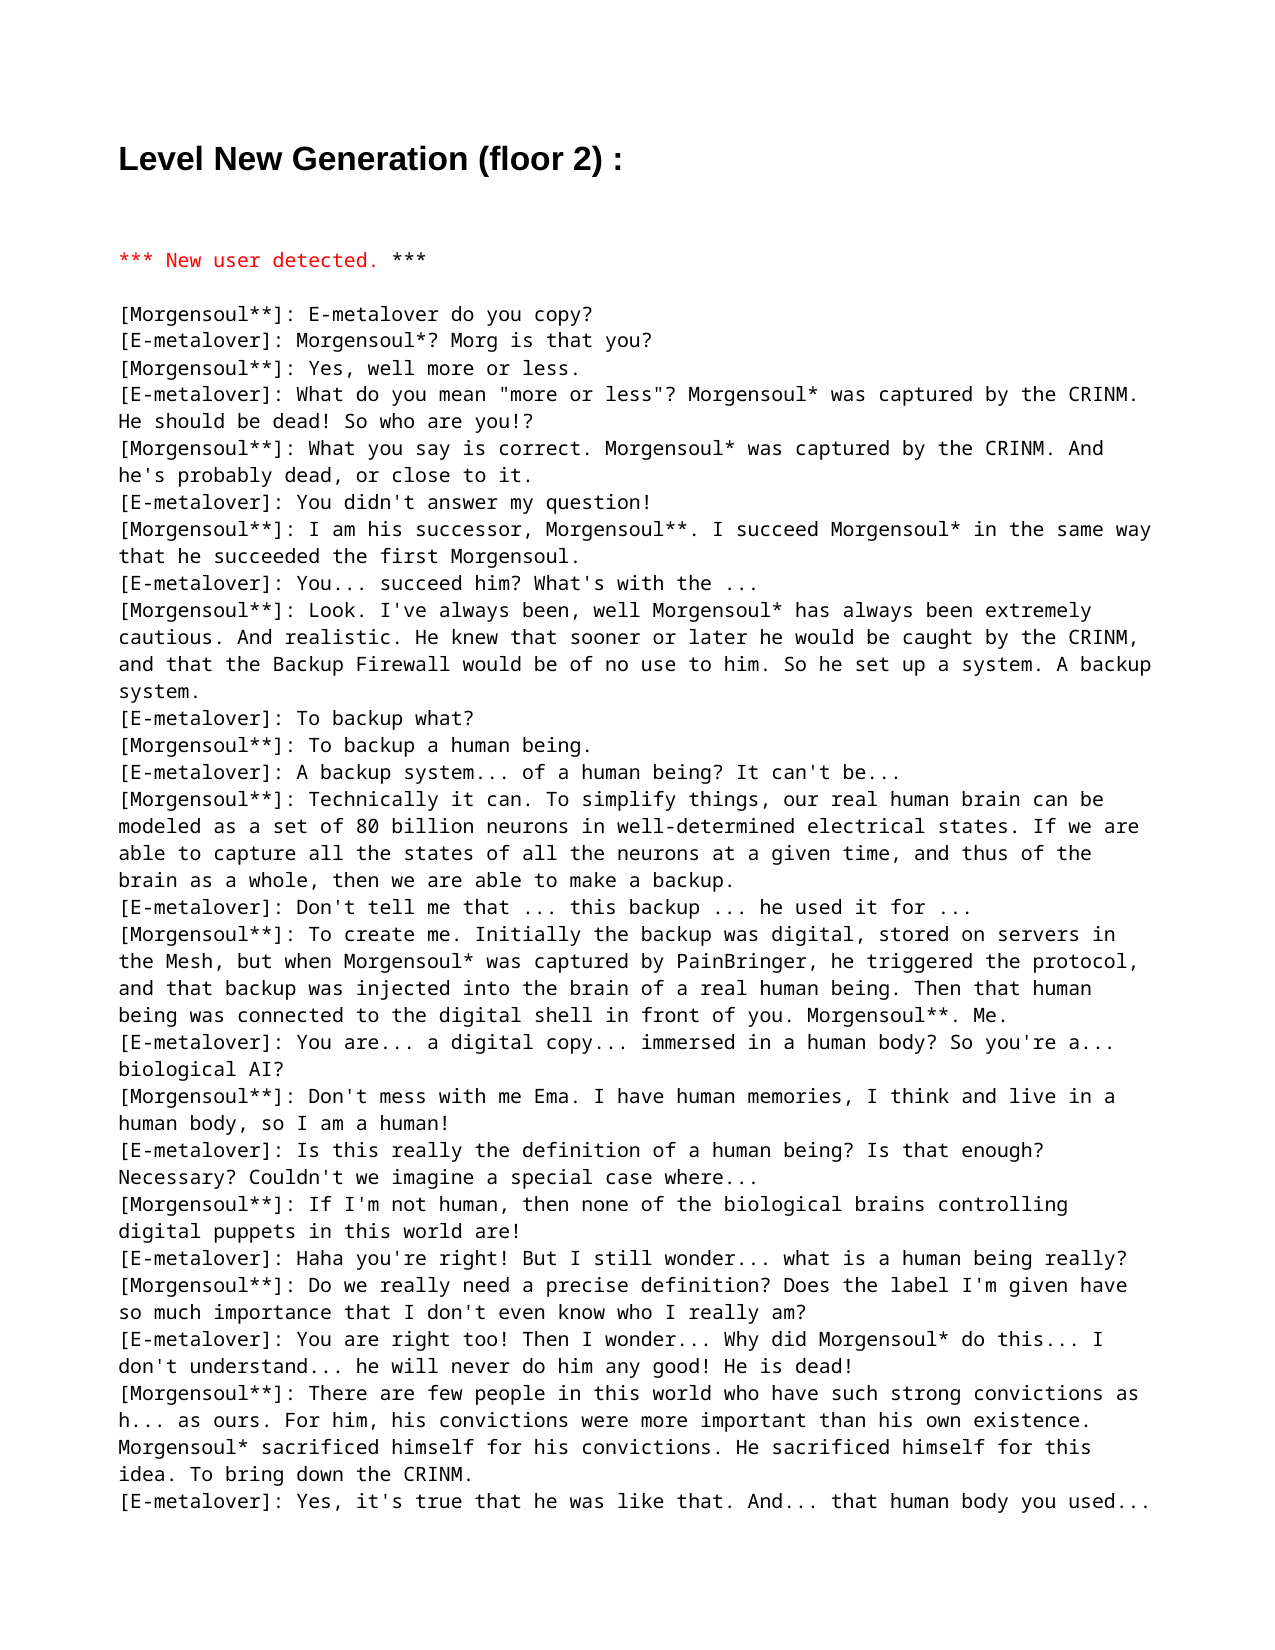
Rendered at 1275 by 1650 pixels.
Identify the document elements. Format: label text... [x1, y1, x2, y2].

text [Morgensoul**]: Don't mess with me Ema. I have human memories, I think and live in a human body, so I am a human! [118, 1082, 1157, 1136]
text [E-metalover]: What do you mean "more or less"? Morgensoul* was captured by the CRINM. He should be dead! So who are you!? [118, 381, 1157, 435]
text [E-metalover]: You... succeed him? What's with the ... [118, 569, 1157, 597]
text [Morgensoul**]: To backup a human being. [118, 731, 1157, 758]
text [Morgensoul**]: To create me. Initially the backup was digital, stored on servers in the Mesh, but when Morgensoul* was captured by PainBringer, he triggered the protocol, and that backup was injected into the brain of a real human being. Then that human being was connected to the digital shell in front of you. Morgensoul**. Me. [118, 920, 1157, 1028]
text [Morgensoul**]: If I'm not human, then none of the biological brains controlling digital puppets in this world are! [118, 1190, 1157, 1244]
text [E-metalover]: Is this really the definition of a human being? Is that enough? Necessary? Couldn't we imagine a special case where... [118, 1136, 1157, 1190]
text [E-metalover]: Don't tell me that ... this backup ... he used it for ... [118, 893, 1157, 920]
text *** New user detected. *** [118, 246, 1157, 273]
text [E-metalover]: Yes, it's true that he was like that. And... that human body you used... [118, 1487, 1157, 1514]
text [E-metalover]: To backup what? [118, 704, 1157, 731]
text [E-metalover]: You didn't answer my question! [118, 489, 1157, 516]
text [E-metalover]: Haha you're right! But I still wonder... what is a human being really? [118, 1244, 1157, 1271]
text [Morgensoul**]: Look. I've always been, well Morgensoul* has always been extremely cautious. And realistic. He knew that sooner or later he would be caught by the CRINM, and that the Backup Firewall would be of no use to him. So he set up a system. A backup system. [118, 597, 1157, 704]
text [Morgensoul**]: Yes, well more or less. [118, 354, 1157, 381]
text [E-metalover]: A backup system... of a human being? It can't be... [118, 758, 1157, 785]
text [E-metalover]: You are right too! Then I wonder... Why did Morgensoul* do this... I don't understand... he will never do him any good! He is dead! [118, 1325, 1157, 1379]
text [Morgensoul**]: I am his successor, Morgensoul**. I succeed Morgensoul* in the same way that he succeeded the first Morgensoul. [118, 516, 1157, 569]
text [Morgensoul**]: Technically it can. To simplify things, our real human brain can be modeled as a set of 80 billion neurons in well-determined electrical states. If we are able to capture all the states of all the neurons at a given time, and thus of the brain as a whole, then we are able to make a backup. [118, 785, 1157, 893]
text [E-metalover]: You are... a digital copy... immersed in a human body? So you're a... biological AI? [118, 1028, 1157, 1082]
text [Morgensoul**]: Do we really need a precise definition? Does the label I'm given have so much importance that I don't even know who I really am? [118, 1271, 1157, 1325]
text [Morgensoul**]: There are few people in this world who have such strong convictions as h... as ours. For him, his convictions were more important than his own existence. Morgensoul* sacrificed himself for his convictions. He sacrificed himself for this idea. To bring down the CRINM. [118, 1379, 1157, 1487]
text [E-metalover]: Morgensoul*? Morg is that you? [118, 327, 1157, 354]
subtitle Level New Generation (floor 2) : [118, 139, 1157, 178]
text [Morgensoul**]: E-metalover do you copy? [118, 300, 1157, 327]
text [Morgensoul**]: What you say is correct. Morgensoul* was captured by the CRINM. And he's probably dead, or close to it. [118, 435, 1157, 489]
